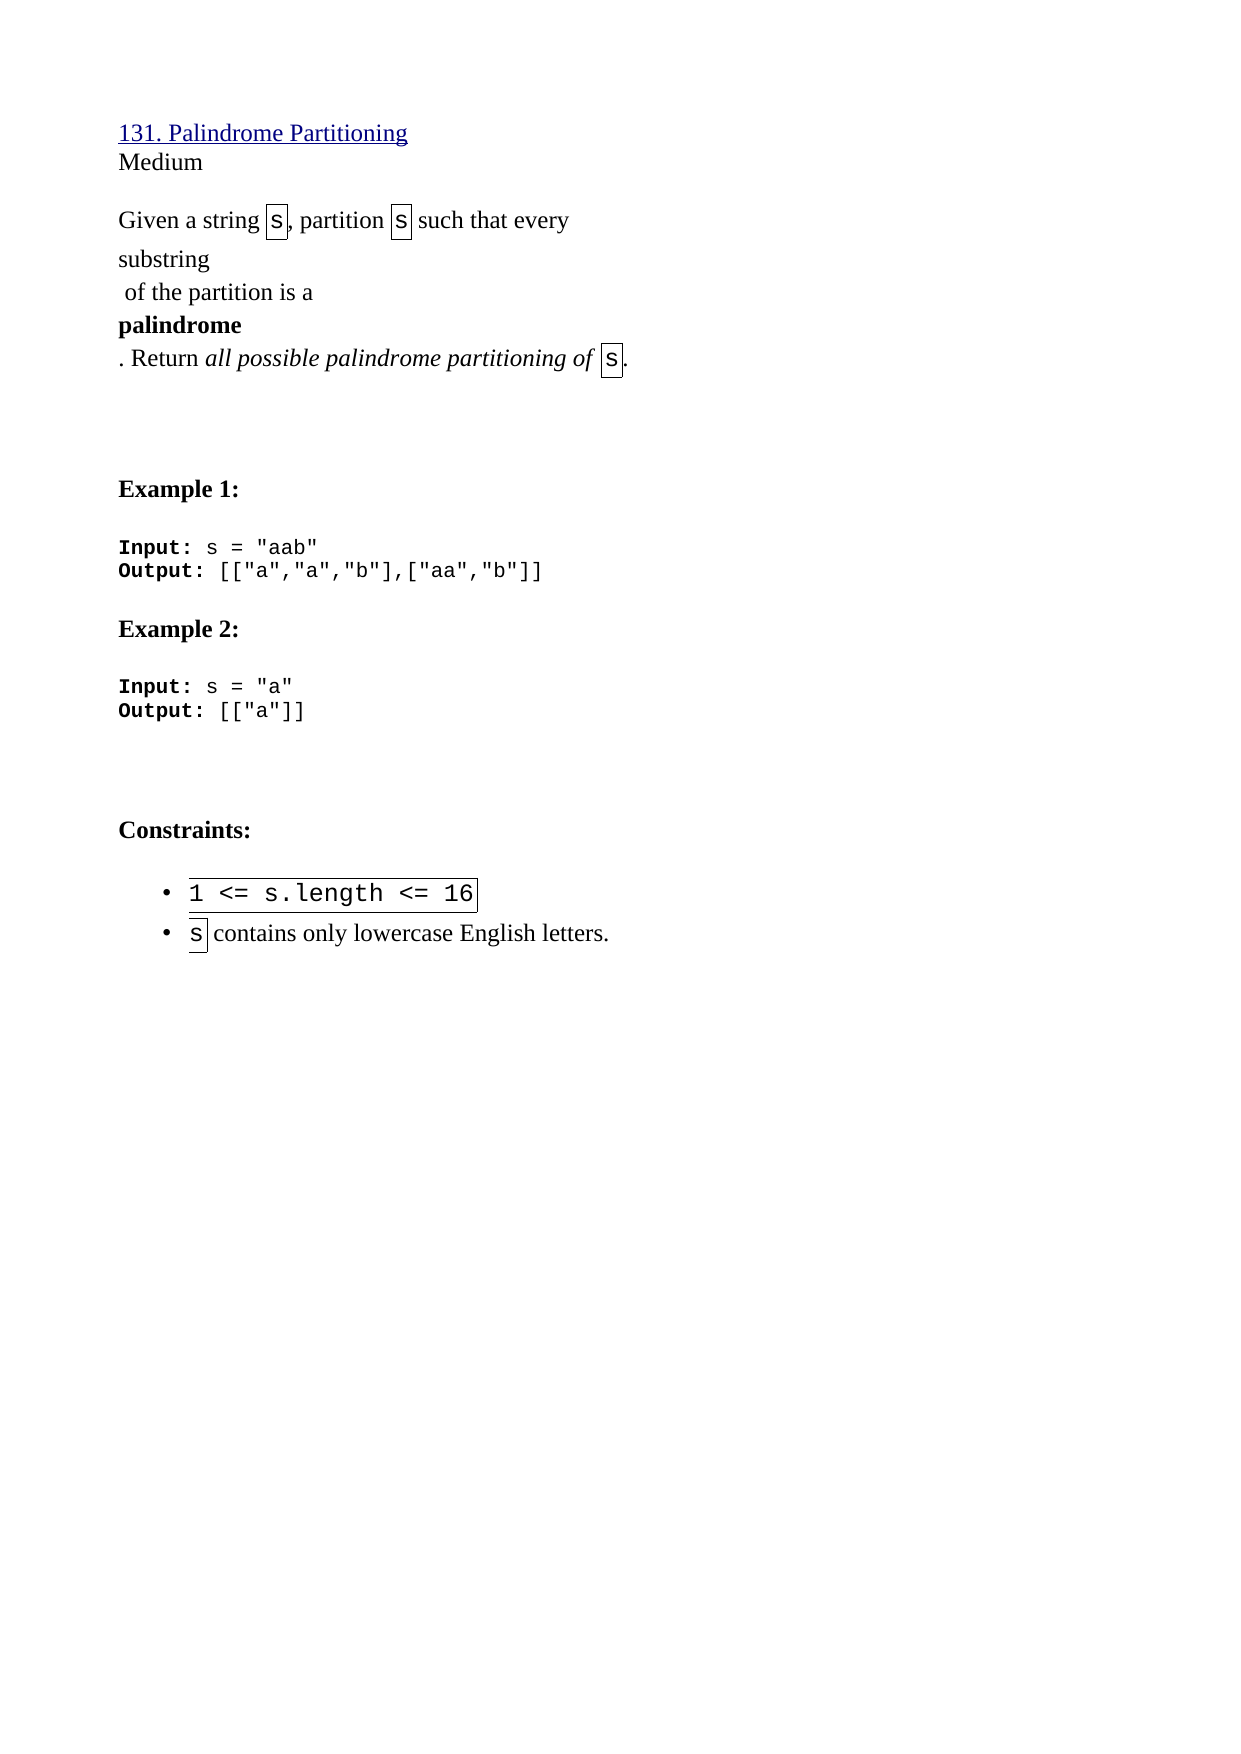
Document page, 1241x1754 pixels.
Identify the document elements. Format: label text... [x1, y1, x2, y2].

text s [267, 205, 287, 239]
list s contains only lowercase English letters. [208, 917, 1122, 952]
text Given a string [118, 204, 266, 239]
text Example 2: [118, 614, 1122, 642]
list 1 <= s.length <= 16 [162, 878, 477, 912]
text Medium [118, 147, 1122, 176]
text Example 1: [118, 474, 1122, 503]
text substring [118, 244, 1122, 273]
text of the partition is a [118, 277, 1122, 306]
text . Return all possible palindrome partitioning of [118, 343, 601, 377]
text such that every [412, 204, 1122, 239]
list [478, 878, 1122, 912]
text palindrome [118, 310, 1122, 339]
text . [623, 343, 1122, 377]
text Output: [["a","a","b"],["aa","b"]] [118, 561, 1122, 584]
text Input: s = "a" [118, 676, 1122, 700]
text Constraints: [118, 815, 1122, 844]
text Input: s = "aab" [118, 537, 1122, 561]
text s [392, 205, 411, 239]
text Output: [["a"]] [118, 700, 1122, 723]
text 131. Palindrome Partitioning [118, 118, 1122, 147]
text , partition [288, 204, 391, 239]
list s contains only lowercase English letters. [162, 917, 207, 952]
text s [602, 344, 622, 377]
